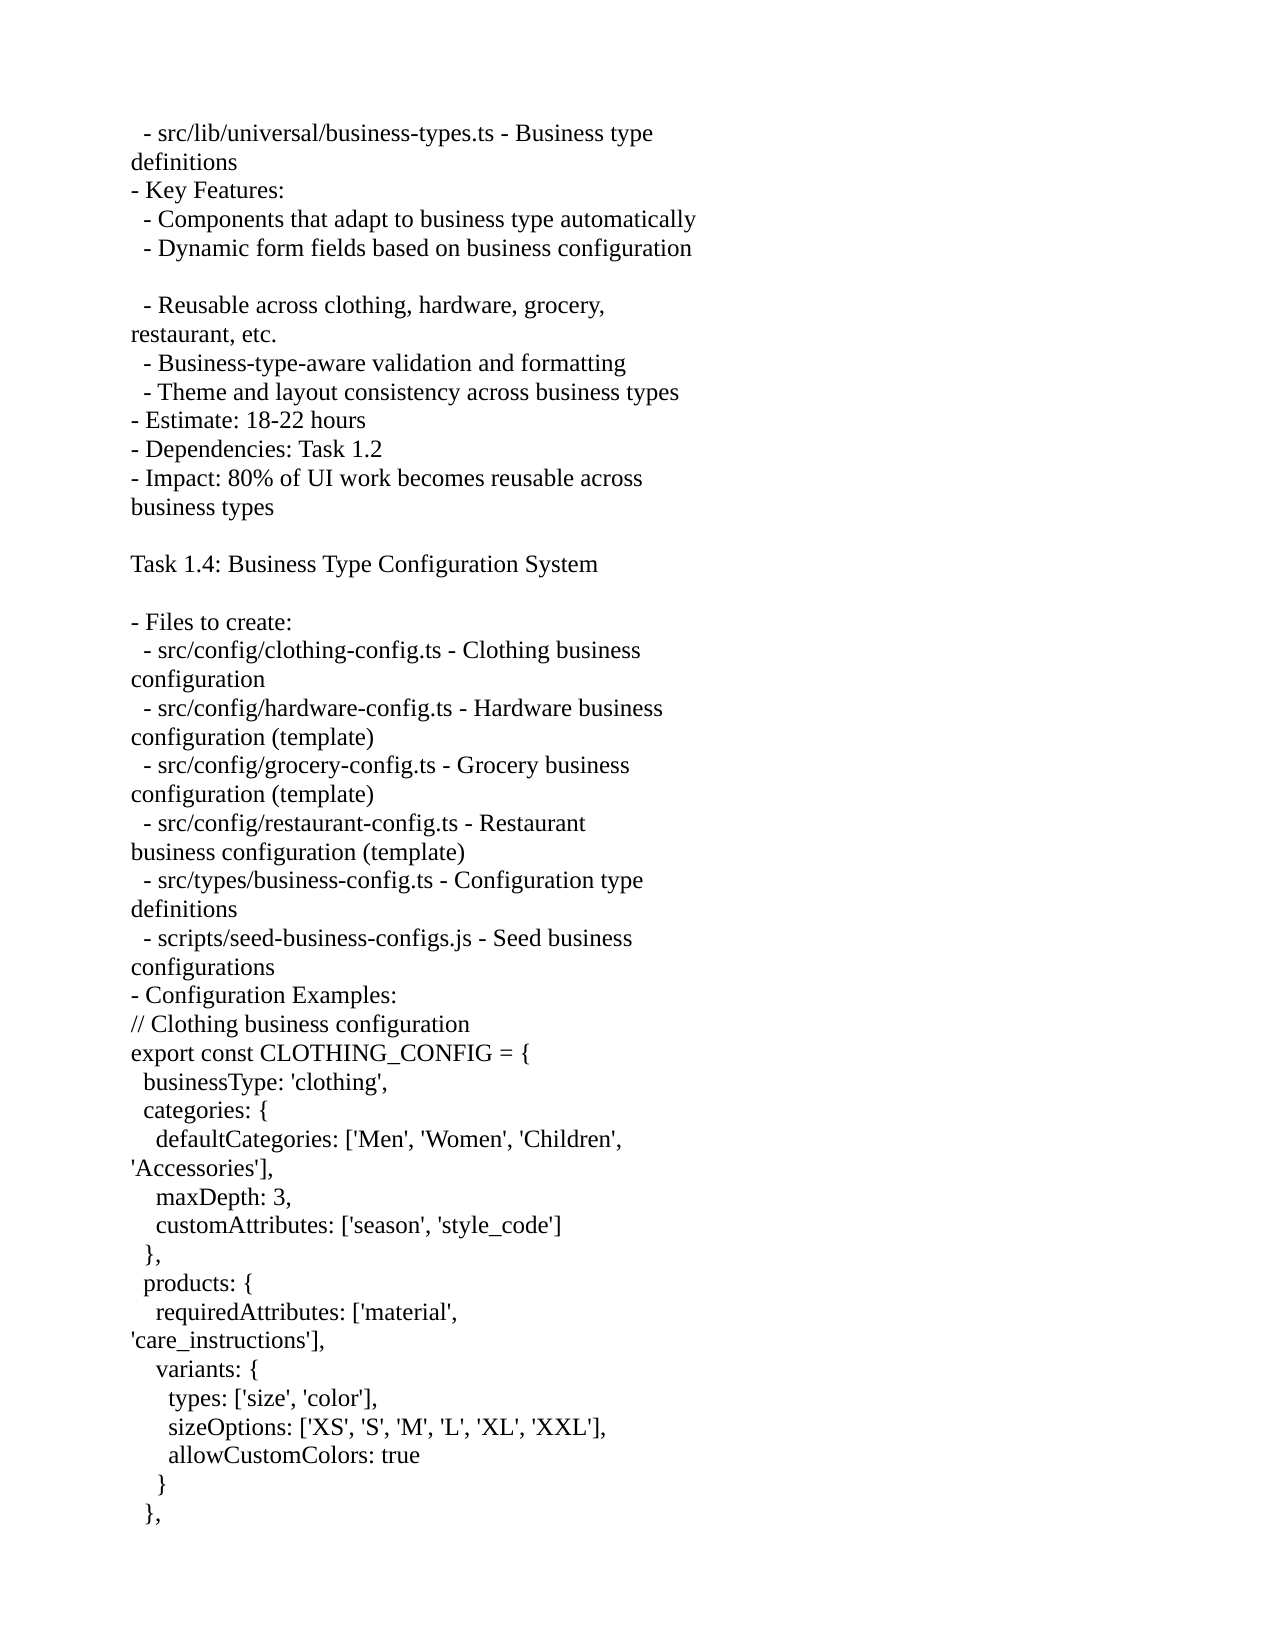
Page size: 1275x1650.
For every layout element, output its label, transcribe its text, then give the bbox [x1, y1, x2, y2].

text }, [118, 1498, 1157, 1527]
text - Reusable across clothing, hardware, grocery, [118, 291, 1157, 319]
text - src/config/restaurant-config.ts - Restaurant [118, 808, 1157, 837]
text - Business-type-aware validation and formatting [118, 348, 1157, 377]
text configuration [118, 664, 1157, 693]
text - Impact: 80% of UI work becomes reusable across [118, 463, 1157, 492]
text business types [118, 492, 1157, 521]
text restaurant, etc. [118, 319, 1157, 348]
text products: { [118, 1268, 1157, 1297]
text - Dynamic form fields based on business configuration [118, 233, 1157, 262]
text variants: { [118, 1354, 1157, 1383]
text sizeOptions: ['XS', 'S', 'M', 'L', 'XL', 'XXL'], [118, 1412, 1157, 1441]
text - Estimate: 18-22 hours [118, 406, 1157, 434]
text - Files to create: [118, 607, 1157, 636]
text types: ['size', 'color'], [118, 1383, 1157, 1412]
text - src/config/grocery-config.ts - Grocery business [118, 751, 1157, 779]
text - Theme and layout consistency across business types [118, 377, 1157, 406]
text maxDepth: 3, [118, 1182, 1157, 1211]
text }, [118, 1239, 1157, 1268]
text categories: { [118, 1096, 1157, 1124]
text 'care_instructions'], [118, 1326, 1157, 1354]
text } [118, 1469, 1157, 1498]
text - src/types/business-config.ts - Configuration type [118, 866, 1157, 894]
text customAttributes: ['season', 'style_code'] [118, 1211, 1157, 1239]
text - Configuration Examples: [118, 981, 1157, 1009]
text 'Accessories'], [118, 1153, 1157, 1182]
text requiredAttributes: ['material', [118, 1297, 1157, 1326]
text configurations [118, 952, 1157, 981]
text Task 1.4: Business Type Configuration System [118, 549, 1157, 578]
text businessType: 'clothing', [118, 1067, 1157, 1096]
text definitions [118, 894, 1157, 923]
text configuration (template) [118, 779, 1157, 808]
text business configuration (template) [118, 837, 1157, 866]
text - Dependencies: Task 1.2 [118, 434, 1157, 463]
text - Key Features: [118, 176, 1157, 204]
text - Components that adapt to business type automatically [118, 204, 1157, 233]
text defaultCategories: ['Men', 'Women', 'Children', [118, 1124, 1157, 1153]
text allowCustomColors: true [118, 1441, 1157, 1469]
text - src/config/hardware-config.ts - Hardware business [118, 693, 1157, 722]
text - src/config/clothing-config.ts - Clothing business [118, 636, 1157, 664]
text definitions [118, 147, 1157, 176]
text configuration (template) [118, 722, 1157, 751]
text // Clothing business configuration [118, 1009, 1157, 1038]
text - src/lib/universal/business-types.ts - Business type [118, 118, 1157, 147]
text export const CLOTHING_CONFIG = { [118, 1038, 1157, 1067]
text - scripts/seed-business-configs.js - Seed business [118, 923, 1157, 952]
